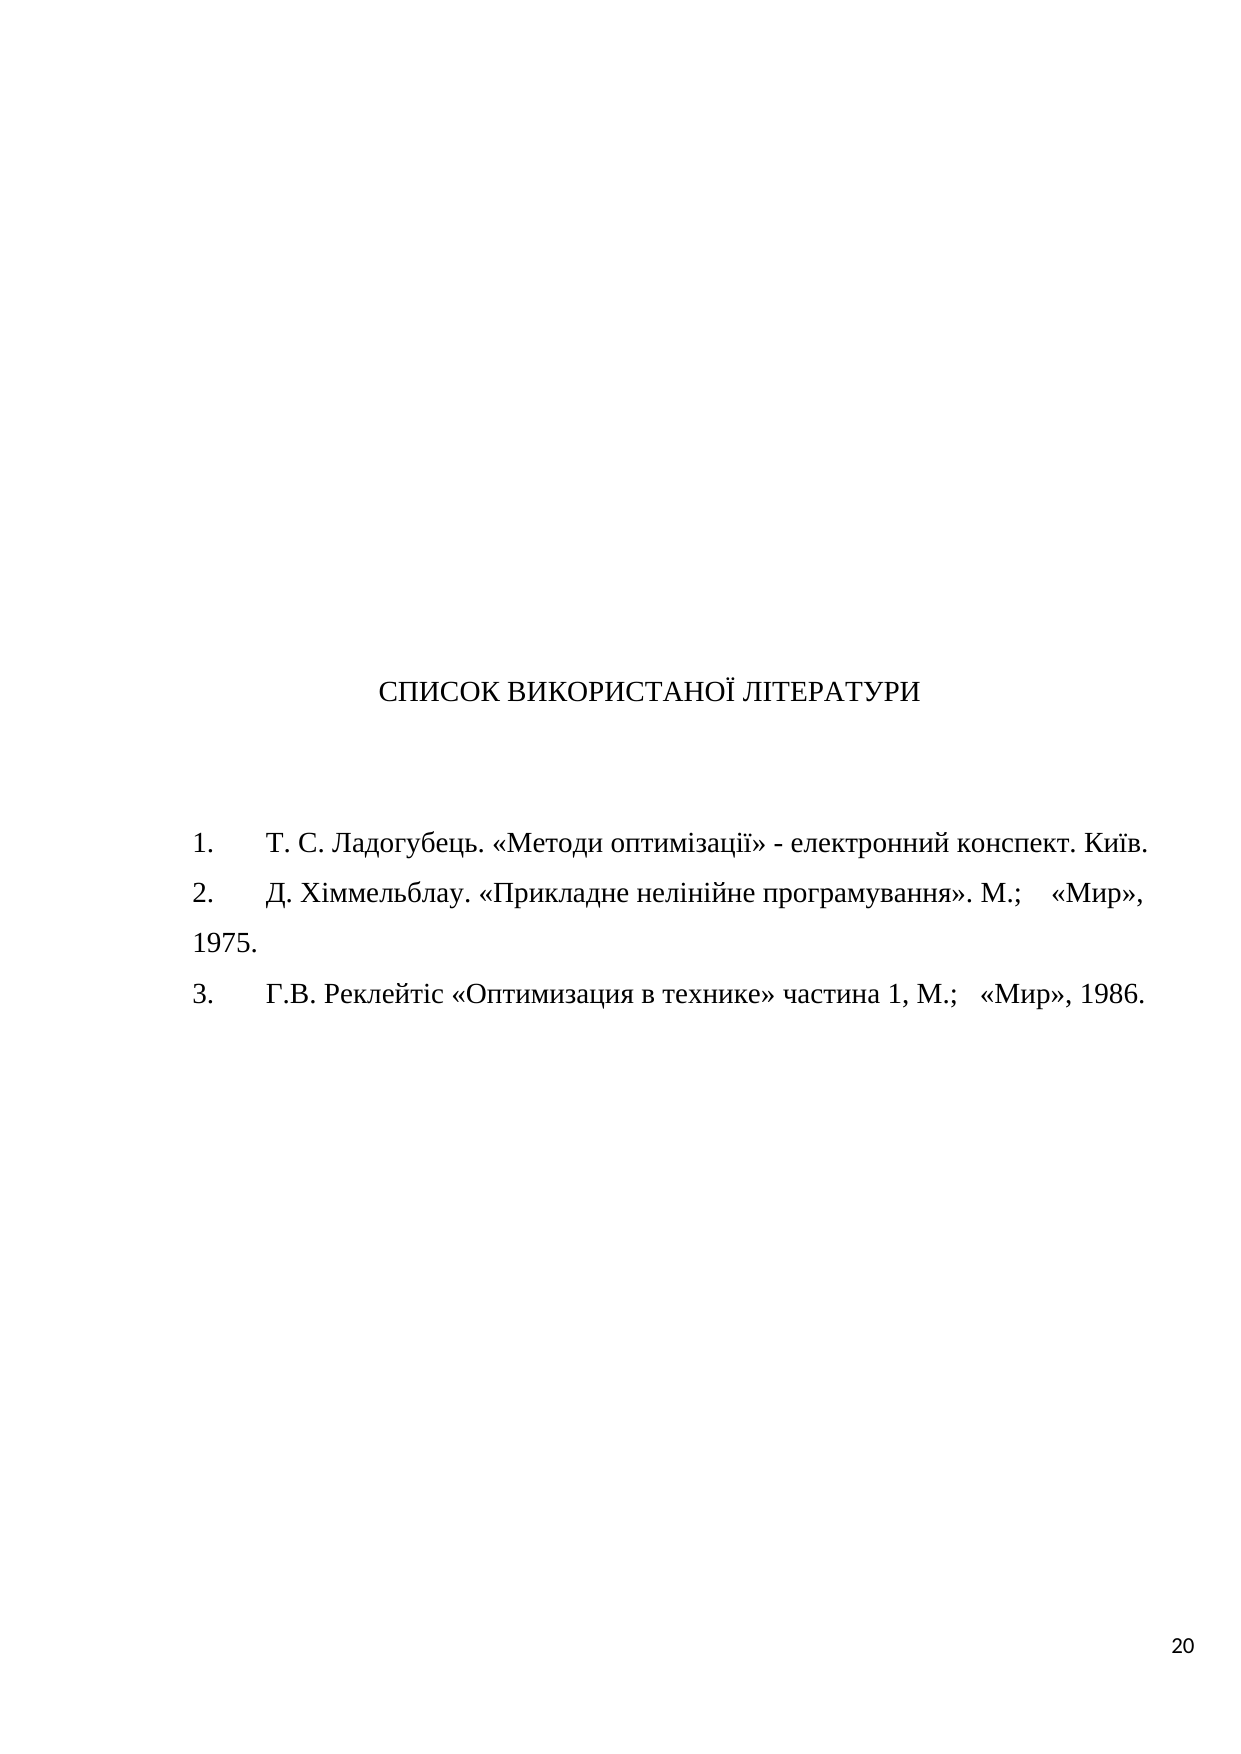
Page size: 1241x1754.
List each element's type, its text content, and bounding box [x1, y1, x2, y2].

subtitle СПИСОК ВИКОРИСТАНОЇ ЛІТЕРАТУРИ [118, 674, 1181, 707]
text 1975. [118, 925, 1181, 959]
text 2. Д. Хіммельблау. «Прикладне нелінійне програмування». М.; «Мир», [118, 875, 1181, 909]
text 1. Т. С. Ладогубець. «Методи оптимізації» - електронний конспект. Київ. [118, 825, 1181, 858]
text 3. Г.В. Реклейтіс «Оптимизация в технике» частина 1, М.; «Мир», 1986. [118, 976, 1181, 1009]
